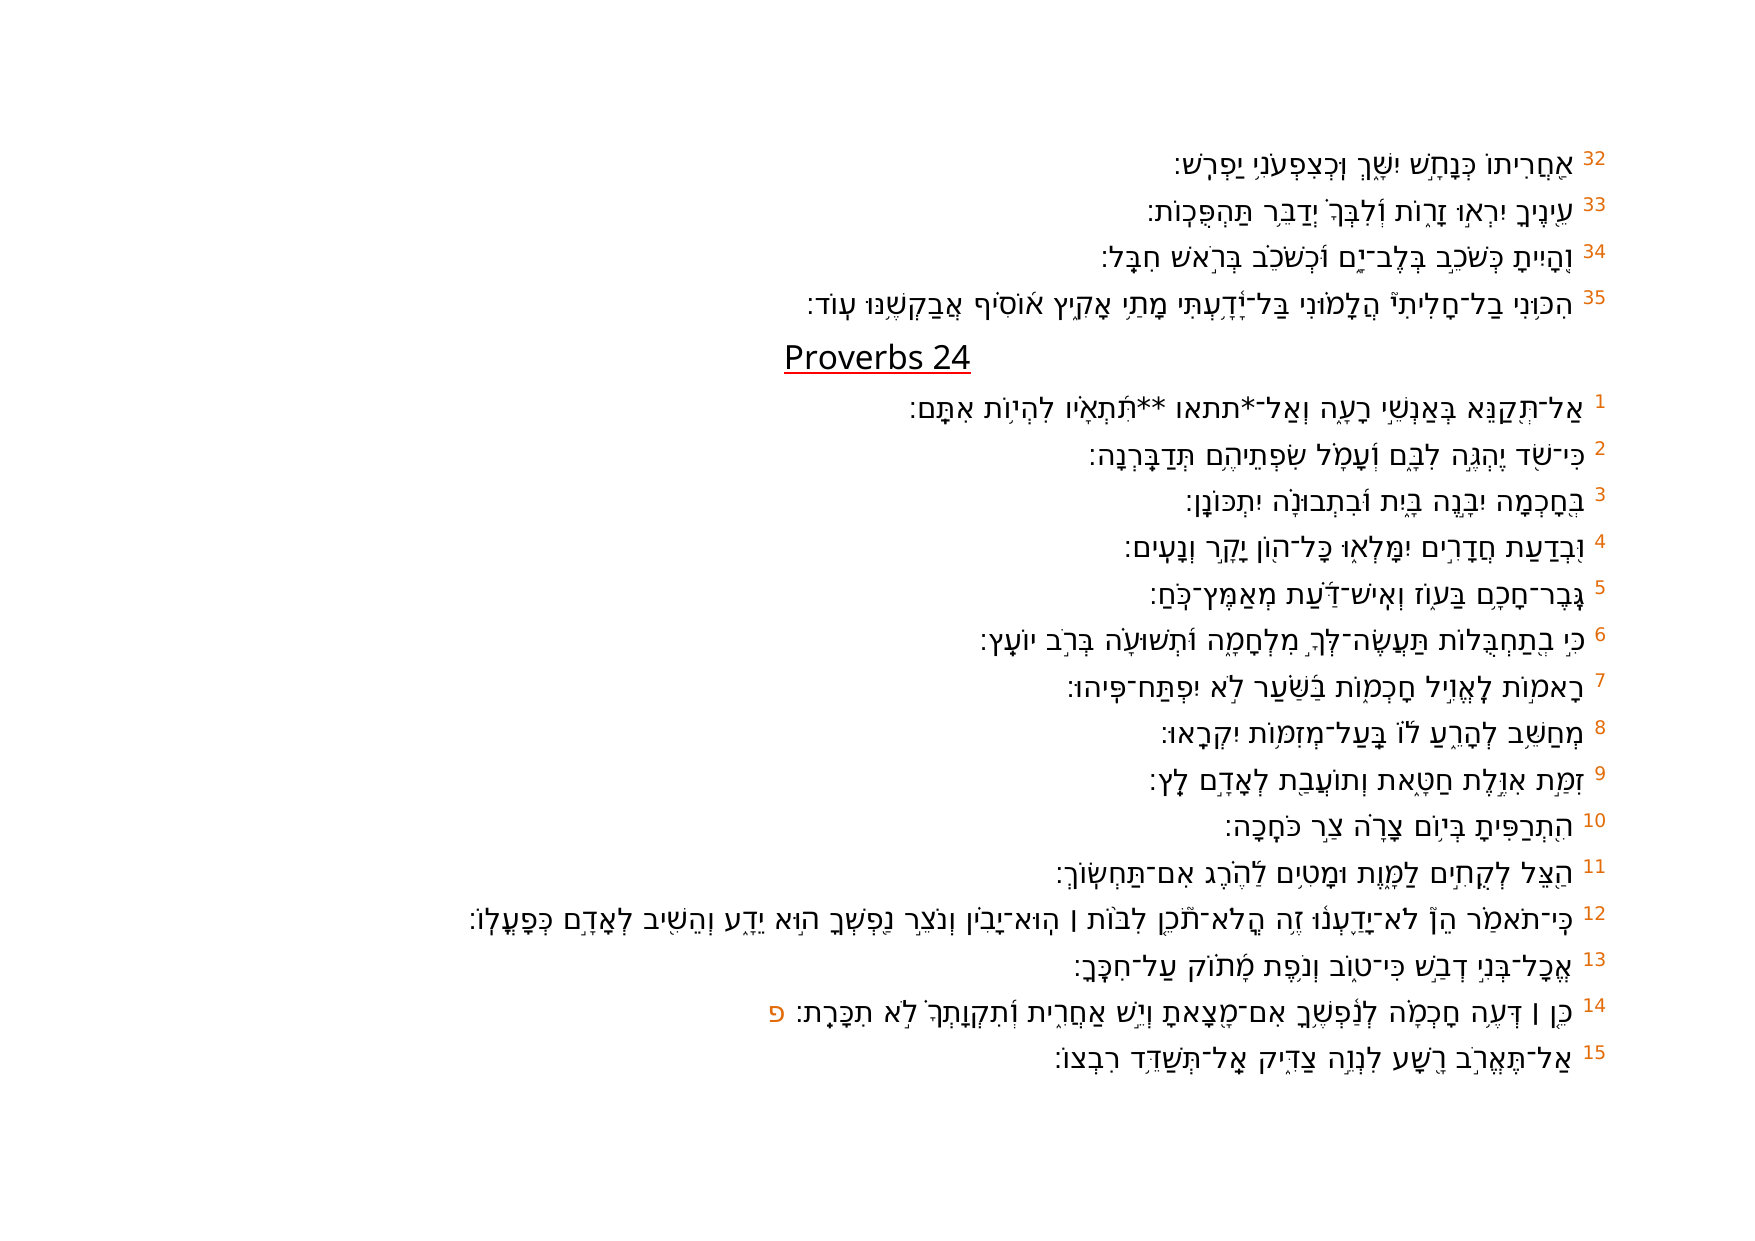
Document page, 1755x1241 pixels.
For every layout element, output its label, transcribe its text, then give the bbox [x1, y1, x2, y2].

text 11 הַ֭צֵּל לְקֻחִ֣ים לַמָּ֑וֶת וּמָטִ֥ים לַ֝הֶ֗רֶג אִם־תַּחְשֽׂוֹךְ׃ ‬‬‬ [148, 856, 1606, 890]
text 15 אַל־תֶּאֱרֹ֣ב רָ֭שָׁע לִנְוֵ֣ה צַדִּ֑יק אַֽל־תְּשַׁדֵּ֥ד רִבְצוֹ׃ ‬‬‬ [148, 1042, 1606, 1076]
text 4 וּ֭בְדַעַת חֲדָרִ֣ים יִמָּלְא֑וּ כָּל־ה֖וֹן יָקָ֣ר וְנָעִֽים׃ ‬‬‬ [148, 531, 1606, 565]
text 33 עֵ֭ינֶיךָ יִרְא֣וּ זָר֑וֹת וְ֝לִבְּךָ֗ יְדַבֵּ֥ר תַּהְפֻּכֽוֹת׃ ‬‬‬ [148, 194, 1606, 228]
text 3 בְּ֭חָכְמָה יִבָּ֣נֶה בָּ֑יִת וּ֝בִתְבוּנָ֗ה יִתְכּוֹנָֽן׃ ‬‬‬ [148, 484, 1606, 518]
text 14 כֵּ֤ן ׀ דְּעֶ֥ה חָכְמָ֗ה לְנַ֫פְשֶׁ֥ךָ אִם־מָ֭צָאתָ וְיֵ֣שׁ אַחֲרִ֑ית וְ֝תִקְוָתְךָ֗ לֹ֣א תִכָּרֵֽת׃ פ ‬‬‬ [148, 995, 1606, 1029]
text 13 אֱכָל־בְּנִ֣י דְבַ֣שׁ כִּי־ט֑וֹב וְנֹ֥פֶת מָ֝ת֗וֹק עַל־חִכֶּֽךָ׃ ‬‬‬ [148, 949, 1606, 983]
text 8 מְחַשֵּׁ֥ב לְהָרֵ֑עַ ל֝֗וֹ בַּֽעַל־מְזִמּ֥וֹת יִקְרָֽאוּ׃ ‬‬‬ [148, 717, 1606, 751]
text 6 כִּ֣י בְ֭תַחְבֻּלוֹת תַּעֲשֶׂה־לְּךָ֣ מִלְחָמָ֑ה וּ֝תְשׁוּעָ֗ה בְּרֹ֣ב יוֹעֵֽץ׃ ‬‬‬ [148, 624, 1606, 658]
text 34 וְ֭הָיִיתָ כְּשֹׁכֵ֣ב בְּלֶב־יָ֑ם וּ֝כְשֹׁכֵ֗ב בְּרֹ֣אשׁ חִבֵּֽל׃ ‬‬‬ [148, 241, 1606, 274]
text 35 הִכּ֥וּנִי בַל־חָלִיתִי֮ הֲלָמ֗וּנִי בַּל־יָ֫דָ֥עְתִּי מָתַ֥י אָקִ֑יץ א֝וֹסִ֗יף אֲבַקְשֶׁ֥נּוּ עֽוֹד׃ ‬‬‬ [148, 287, 1606, 321]
text 12 כִּֽי־תֹאמַ֗ר הֵן֮ לֹא־יָדַ֢עְנ֫וּ זֶ֥ה הֲ‍ֽלֹא־תֹ֘כֵ֤ן לִבּ֨וֹת ׀ הֽוּא־יָבִ֗ין וְנֹצֵ֣ר נַ֭פְשְׁךָ ה֣וּא יֵדָ֑ע וְהֵשִׁ֖יב לְאָדָ֣ם כְּפָעֳלֽוֹ׃ ‬‬‬ [148, 902, 1606, 936]
text 7 רָאמ֣וֹת לֶֽאֱוִ֣יל חָכְמ֑וֹת בַּ֝שַּׁ֗עַר לֹ֣א יִפְתַּח־פִּֽיהוּ׃ ‬‬‬ [148, 670, 1606, 704]
text 5 גֶּֽבֶר־חָכָ֥ם בַּע֑וֹז וְאִֽישׁ־דַּ֝֗עַת מְאַמֶּץ־כֹּֽחַ׃ ‬‬‬ [148, 577, 1606, 611]
text 1 אַל־תְּ֭קַנֵּא בְּאַנְשֵׁ֣י רָעָ֑ה וְאַל־*תתאו **תִּ֝תְאָ֗יו לִהְי֥וֹת אִתָּֽם׃ [148, 391, 1606, 425]
text 32 אַ֭חֲרִיתוֹ כְּנָחָ֣שׁ יִשָּׁ֑ךְ וּֽכְצִפְעֹנִ֥י יַפְרִֽשׁ׃ ‬‬‬ [148, 148, 1606, 182]
text Proverbs 24 [148, 333, 1606, 379]
text 9 זִמַּ֣ת אִוֶּ֣לֶת חַטָּ֑את וְתוֹעֲבַ֖ת לְאָדָ֣ם לֵֽץ׃ ‬‬‬ [148, 763, 1606, 797]
text ‬‬‬2 כִּי־שֹׁ֭ד יֶהְגֶּ֣ה לִבָּ֑ם וְ֝עָמָ֗ל שִׂפְתֵיהֶ֥ם תְּדַבֵּֽרְנָה׃ ‬‬‬ [148, 438, 1606, 472]
text 10 הִ֭תְרַפִּיתָ בְּי֥וֹם צָרָ֗ה צַ֣ר כֹּחֶֽכָה׃ ‬‬‬ [148, 809, 1606, 843]
